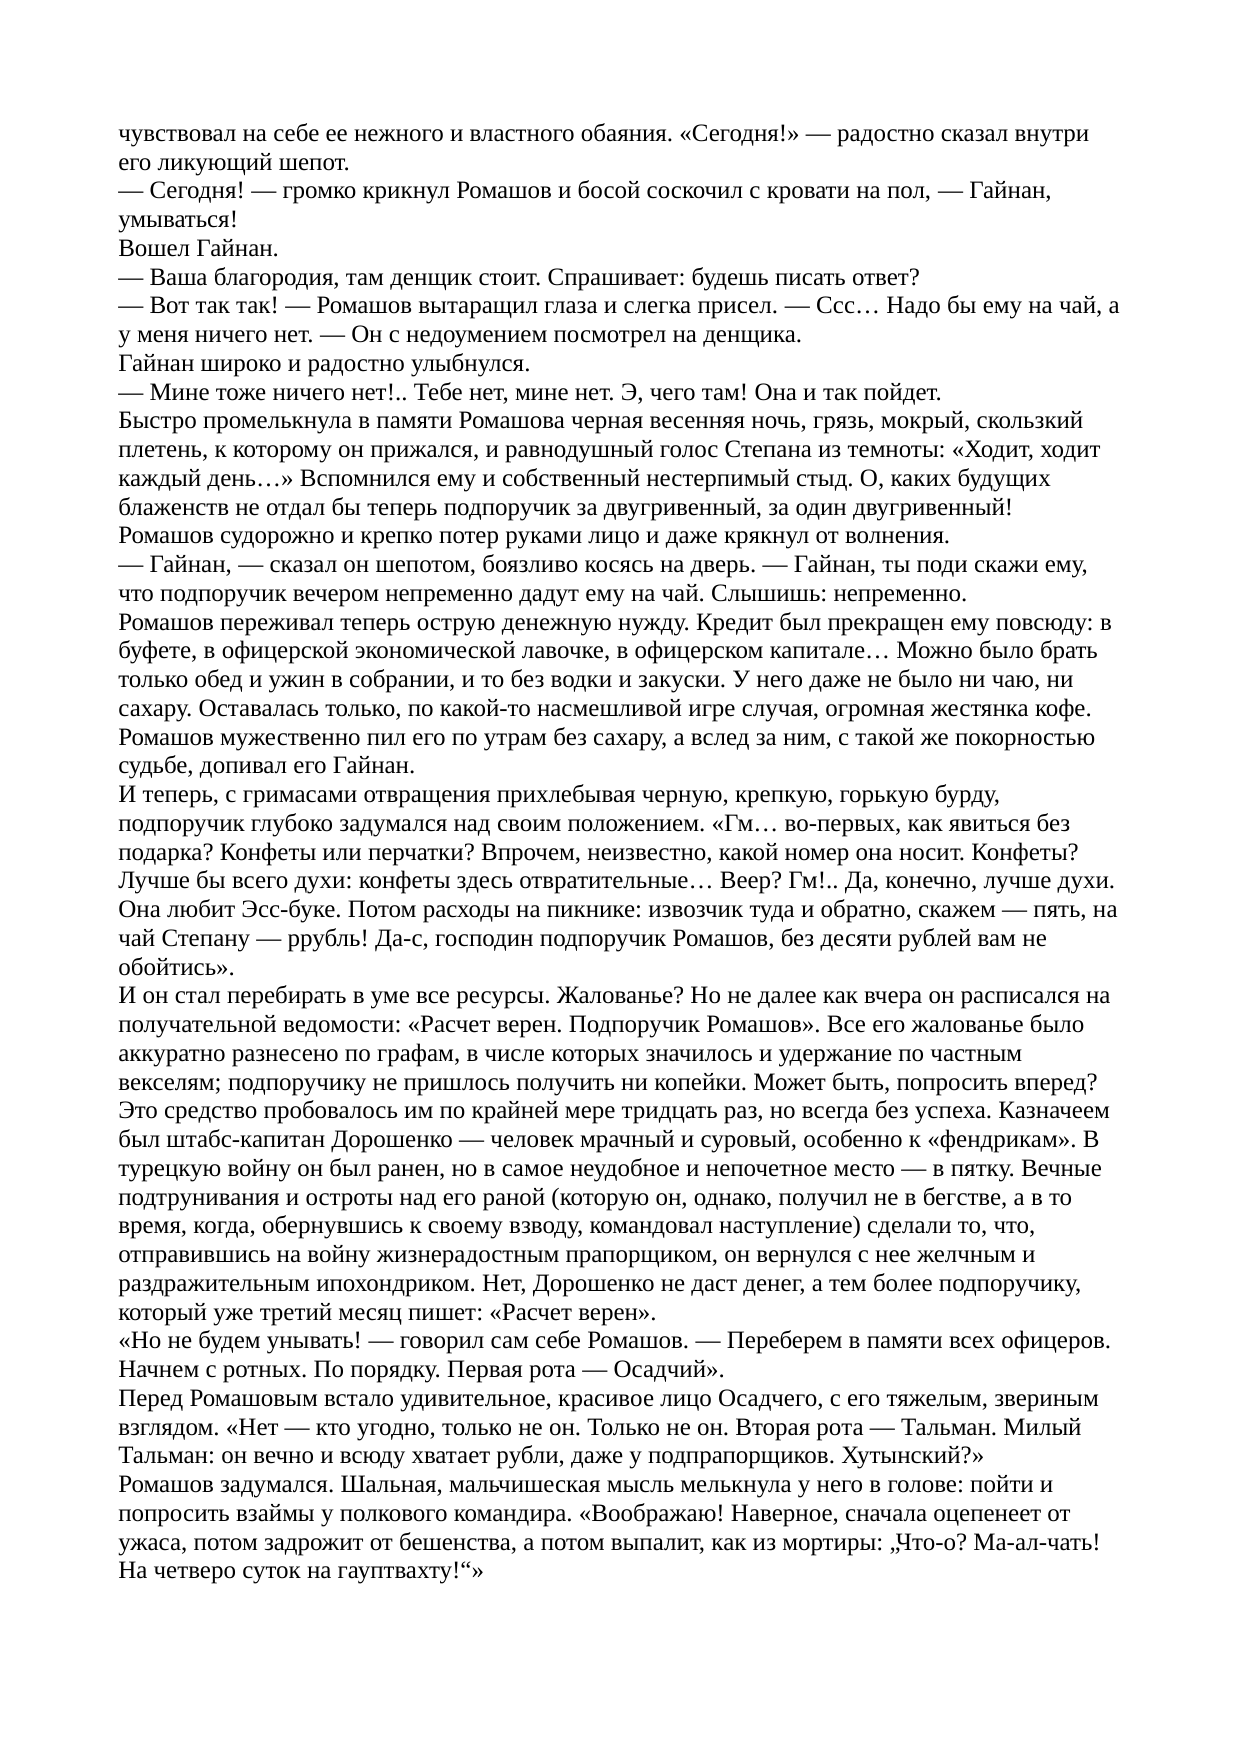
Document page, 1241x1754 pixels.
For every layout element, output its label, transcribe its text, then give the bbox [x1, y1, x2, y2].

text — Сегодня! — громко крикнул Ромашов и босой соскочил с кровати на пол, — Гайнан, умываться! [118, 176, 1122, 233]
text Вошел Гайнан. [118, 233, 1122, 262]
text — Ваша благородия, там денщик стоит. Спрашивает: будешь писать ответ? [118, 262, 1122, 291]
text И он стал перебирать в уме все ресурсы. Жалованье? Но не далее как вчера он расписался на получательной ведомости: «Расчет верен. Подпоручик Ромашов». Все его жалованье было аккуратно разнесено по графам, в числе которых значилось и удержание по частным векселям; подпоручику не пришлось получить ни копейки. Может быть, попросить вперед? Это средство пробовалось им по крайней мере тридцать раз, но всегда без успеха. Казначеем был штабс-капитан Дорошенко — человек мрачный и суровый, особенно к «фендрикам». В турецкую войну он был ранен, но в самое неудобное и непочетное место — в пятку. Вечные подтрунивания и остроты над его раной (которую он, однако, получил не в бегстве, а в то время, когда, обернувшись к своему взводу, командовал наступление) сделали то, что, отправившись на войну жизнерадостным прапорщиком, он вернулся с нее желчным и раздражительным ипохондриком. Нет, Дорошенко не даст денег, а тем более подпоручику, который уже третий месяц пишет: «Расчет верен». [118, 981, 1122, 1326]
text «Но не будем унывать! — говорил сам себе Ромашов. — Переберем в памяти всех офицеров. Начнем с ротных. По порядку. Первая рота — Осадчий». [118, 1326, 1122, 1383]
text — Вот так так! — Ромашов вытаращил глаза и слегка присел. — Ссс… Надо бы ему на чай, а у меня ничего нет. — Он с недоумением посмотрел на денщика. [118, 291, 1122, 348]
text чувствовал на себе ее нежного и властного обаяния. «Сегодня!» — радостно сказал внутри его ликующий шепот. [118, 118, 1122, 176]
text Ромашов задумался. Шальная, мальчишеская мысль мелькнула у него в голове: пойти и попросить взаймы у полкового командира. «Воображаю! Наверное, сначала оцепенеет от ужаса, потом задрожит от бешенства, а потом выпалит, как из мортиры: „Что-о? Ма-ал-чать! На четверо суток на гауптвахту!“» [118, 1469, 1122, 1584]
text Ромашов переживал теперь острую денежную нужду. Кредит был прекращен ему повсюду: в буфете, в офицерской экономической лавочке, в офицерском капитале… Можно было брать только обед и ужин в собрании, и то без водки и закуски. У него даже не было ни чаю, ни сахару. Оставалась только, по какой-то насмешливой игре случая, огромная жестянка кофе. Ромашов мужественно пил его по утрам без сахару, а вслед за ним, с такой же покорностью судьбе, допивал его Гайнан. [118, 607, 1122, 779]
text И теперь, с гримасами отвращения прихлебывая черную, крепкую, горькую бурду, подпоручик глубоко задумался над своим положением. «Гм… во-первых, как явиться без подарка? Конфеты или перчатки? Впрочем, неизвестно, какой номер она носит. Конфеты? Лучше бы всего духи: конфеты здесь отвратительные… Веер? Гм!.. Да, конечно, лучше духи. Она любит Эсс-буке. Потом расходы на пикнике: извозчик туда и обратно, скажем — пять, на чай Степану — ррубль! Да-с, господин подпоручик Ромашов, без десяти рублей вам не обойтись». [118, 779, 1122, 981]
text — Гайнан, — сказал он шепотом, боязливо косясь на дверь. — Гайнан, ты поди скажи ему, что подпоручик вечером непременно дадут ему на чай. Слышишь: непременно. [118, 549, 1122, 607]
text Ромашов судорожно и крепко потер руками лицо и даже крякнул от волнения. [118, 521, 1122, 549]
text — Мине тоже ничего нет!.. Тебе нет, мине нет. Э, чего там! Она и так пойдет. [118, 377, 1122, 406]
text Перед Ромашовым встало удивительное, красивое лицо Осадчего, с его тяжелым, звериным взглядом. «Нет — кто угодно, только не он. Только не он. Вторая рота — Тальман. Милый Тальман: он вечно и всюду хватает рубли, даже у подпрапорщиков. Хутынский?» [118, 1383, 1122, 1469]
text Гайнан широко и радостно улыбнулся. [118, 348, 1122, 377]
text Быстро промелькнула в памяти Ромашова черная весенняя ночь, грязь, мокрый, скользкий плетень, к которому он прижался, и равнодушный голос Степана из темноты: «Ходит, ходит каждый день…» Вспомнился ему и собственный нестерпимый стыд. О, каких будущих блаженств не отдал бы теперь подпоручик за двугривенный, за один двугривенный! [118, 406, 1122, 521]
